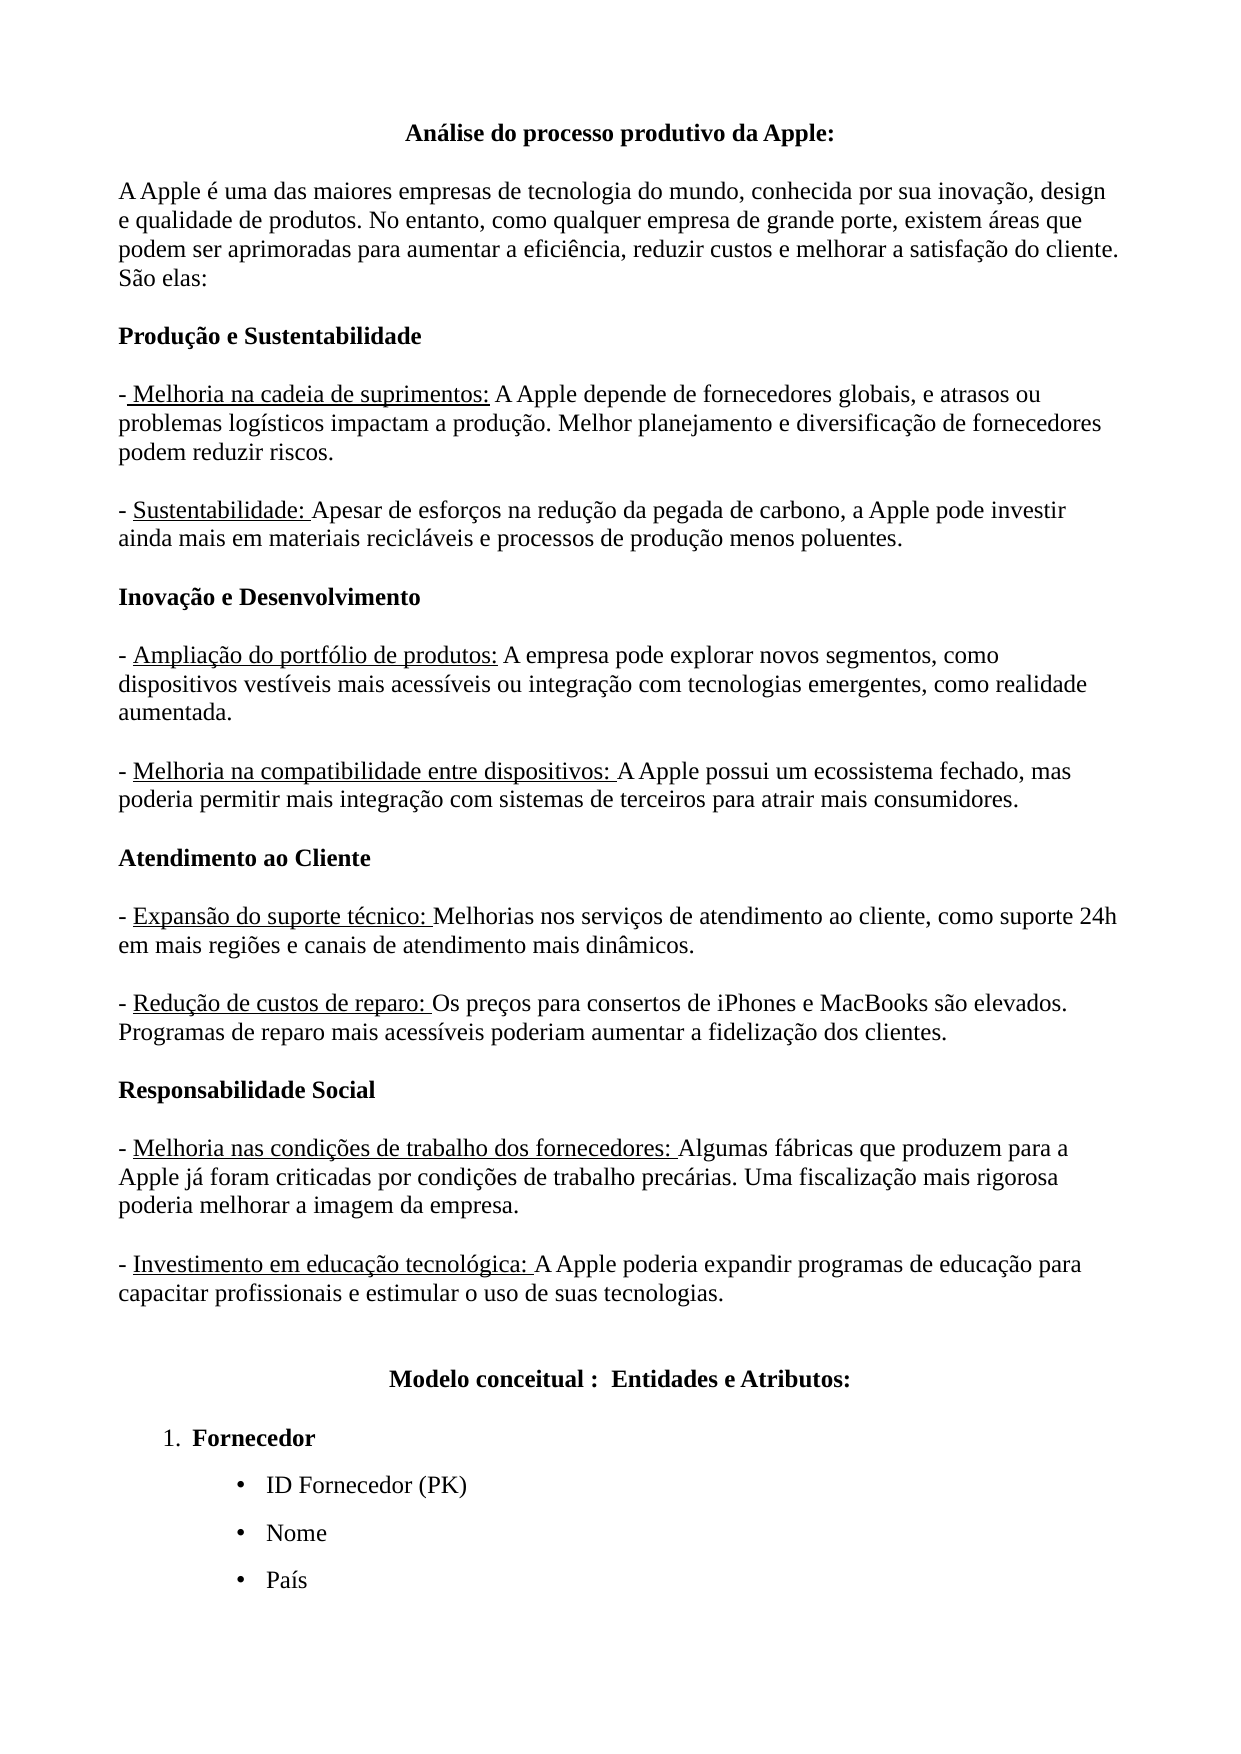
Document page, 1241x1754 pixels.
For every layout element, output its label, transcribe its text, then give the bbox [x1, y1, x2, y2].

text - Melhoria na compatibilidade entre dispositivos: A Apple possui um ecossistema fechado, mas poderia permitir mais integração com sistemas de terceiros para atrair mais consumidores. [118, 756, 1122, 813]
list ID Fornecedor (PK) [236, 1470, 1122, 1499]
list Fornecedor [162, 1423, 1122, 1452]
text Produção e Sustentabilidade [118, 321, 1122, 349]
list Nome [236, 1518, 1122, 1547]
text - Sustentabilidade: Apesar de esforços na redução da pegada de carbono, a Apple pode investir ainda mais em materiais recicláveis e processos de produção menos poluentes. [118, 495, 1122, 552]
text Análise do processo produtivo da Apple: [118, 118, 1122, 147]
text A Apple é uma das maiores empresas de tecnologia do mundo, conhecida por sua inovação, design e qualidade de produtos. No entanto, como qualquer empresa de grande porte, existem áreas que podem ser aprimoradas para aumentar a eficiência, reduzir custos e melhorar a satisfação do cliente. São elas: [118, 176, 1122, 291]
text - Melhoria nas condições de trabalho dos fornecedores: Algumas fábricas que produzem para a Apple já foram criticadas por condições de trabalho precárias. Uma fiscalização mais rigorosa poderia melhorar a imagem da empresa. [118, 1133, 1122, 1219]
text - Melhoria na cadeia de suprimentos: A Apple depende de fornecedores globais, e atrasos ou problemas logísticos impactam a produção. Melhor planejamento e diversificação de fornecedores podem reduzir riscos. [118, 379, 1122, 465]
text - Investimento em educação tecnológica: A Apple poderia expandir programas de educação para capacitar profissionais e estimular o uso de suas tecnologias. [118, 1249, 1122, 1335]
text Atendimento ao Cliente [118, 843, 1122, 871]
text - Expansão do suporte técnico: Melhorias nos serviços de atendimento ao cliente, como suporte 24h em mais regiões e canais de atendimento mais dinâmicos. [118, 901, 1122, 958]
text Modelo conceitual : Entidades e Atributos: [118, 1364, 1122, 1393]
text - Redução de custos de reparo: Os preços para consertos de iPhones e MacBooks são elevados. Programas de reparo mais acessíveis poderiam aumentar a fidelização dos clientes. [118, 988, 1122, 1045]
list País [236, 1566, 1122, 1594]
text Responsabilidade Social [118, 1075, 1122, 1104]
text - Ampliação do portfólio de produtos: A empresa pode explorar novos segmentos, como dispositivos vestíveis mais acessíveis ou integração com tecnologias emergentes, como realidade aumentada. [118, 640, 1122, 726]
text Inovação e Desenvolvimento [118, 582, 1122, 611]
